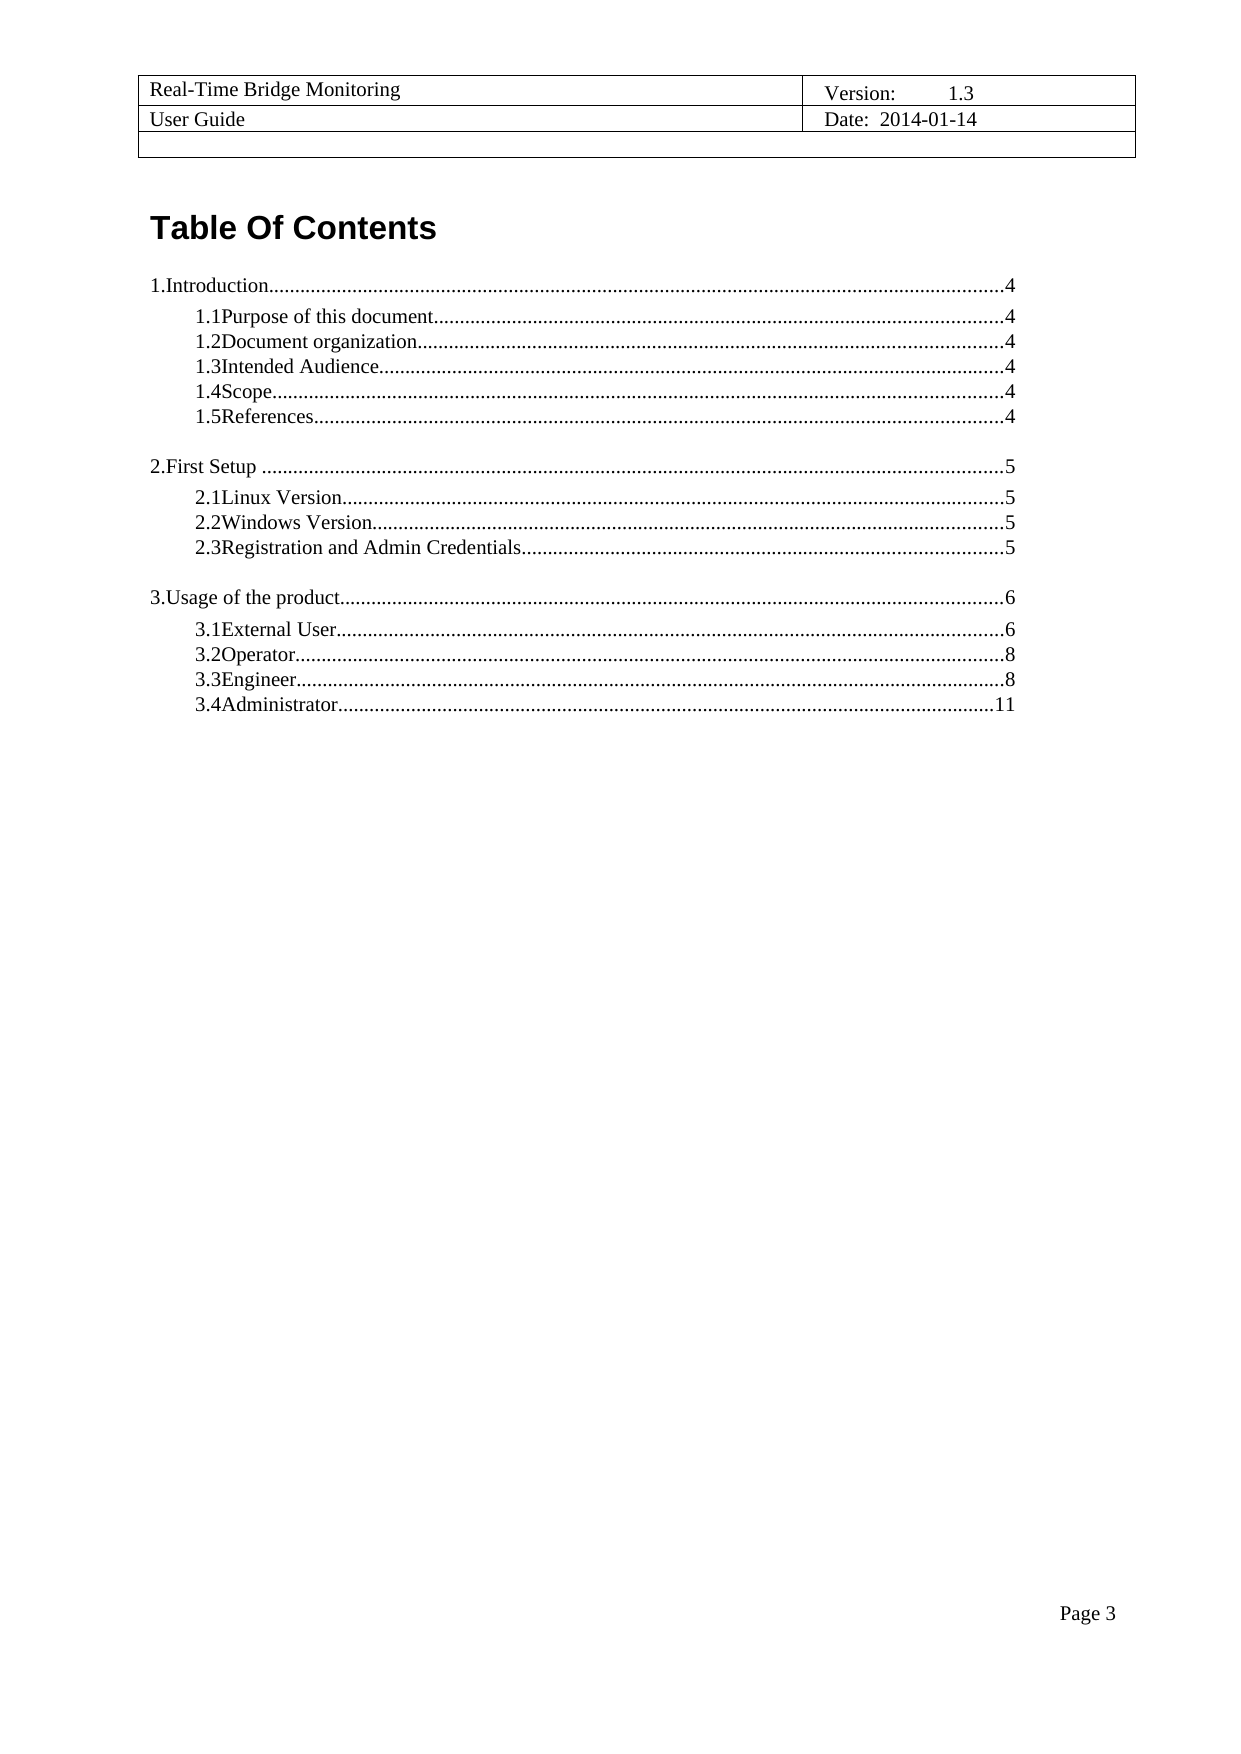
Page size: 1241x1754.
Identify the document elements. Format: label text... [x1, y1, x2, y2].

text 3.3Engineer 8 [195, 666, 1015, 691]
text 1.Introduction 4 [150, 272, 1015, 297]
subtitle Table Of Contents [150, 208, 1090, 247]
text 1.4Scope 4 [195, 378, 1015, 403]
text 1.2Document organization 4 [195, 328, 1015, 353]
text 3.Usage of the product 6 [150, 584, 1015, 609]
text 3.4Administrator 11 [195, 691, 1015, 716]
text 2.First Setup 5 [150, 453, 1015, 478]
text 3.2Operator 8 [195, 641, 1015, 666]
text 1.1Purpose of this document 4 [195, 303, 1015, 328]
text 1.3Intended Audience 4 [195, 353, 1015, 378]
text 3.1External User 6 [195, 616, 1015, 641]
text 2.2Windows Version 5 [195, 509, 1015, 534]
text 2.1Linux Version 5 [195, 484, 1015, 509]
text 2.3Registration and Admin Credentials 5 [195, 534, 1015, 559]
text 1.5References 4 [195, 403, 1015, 428]
